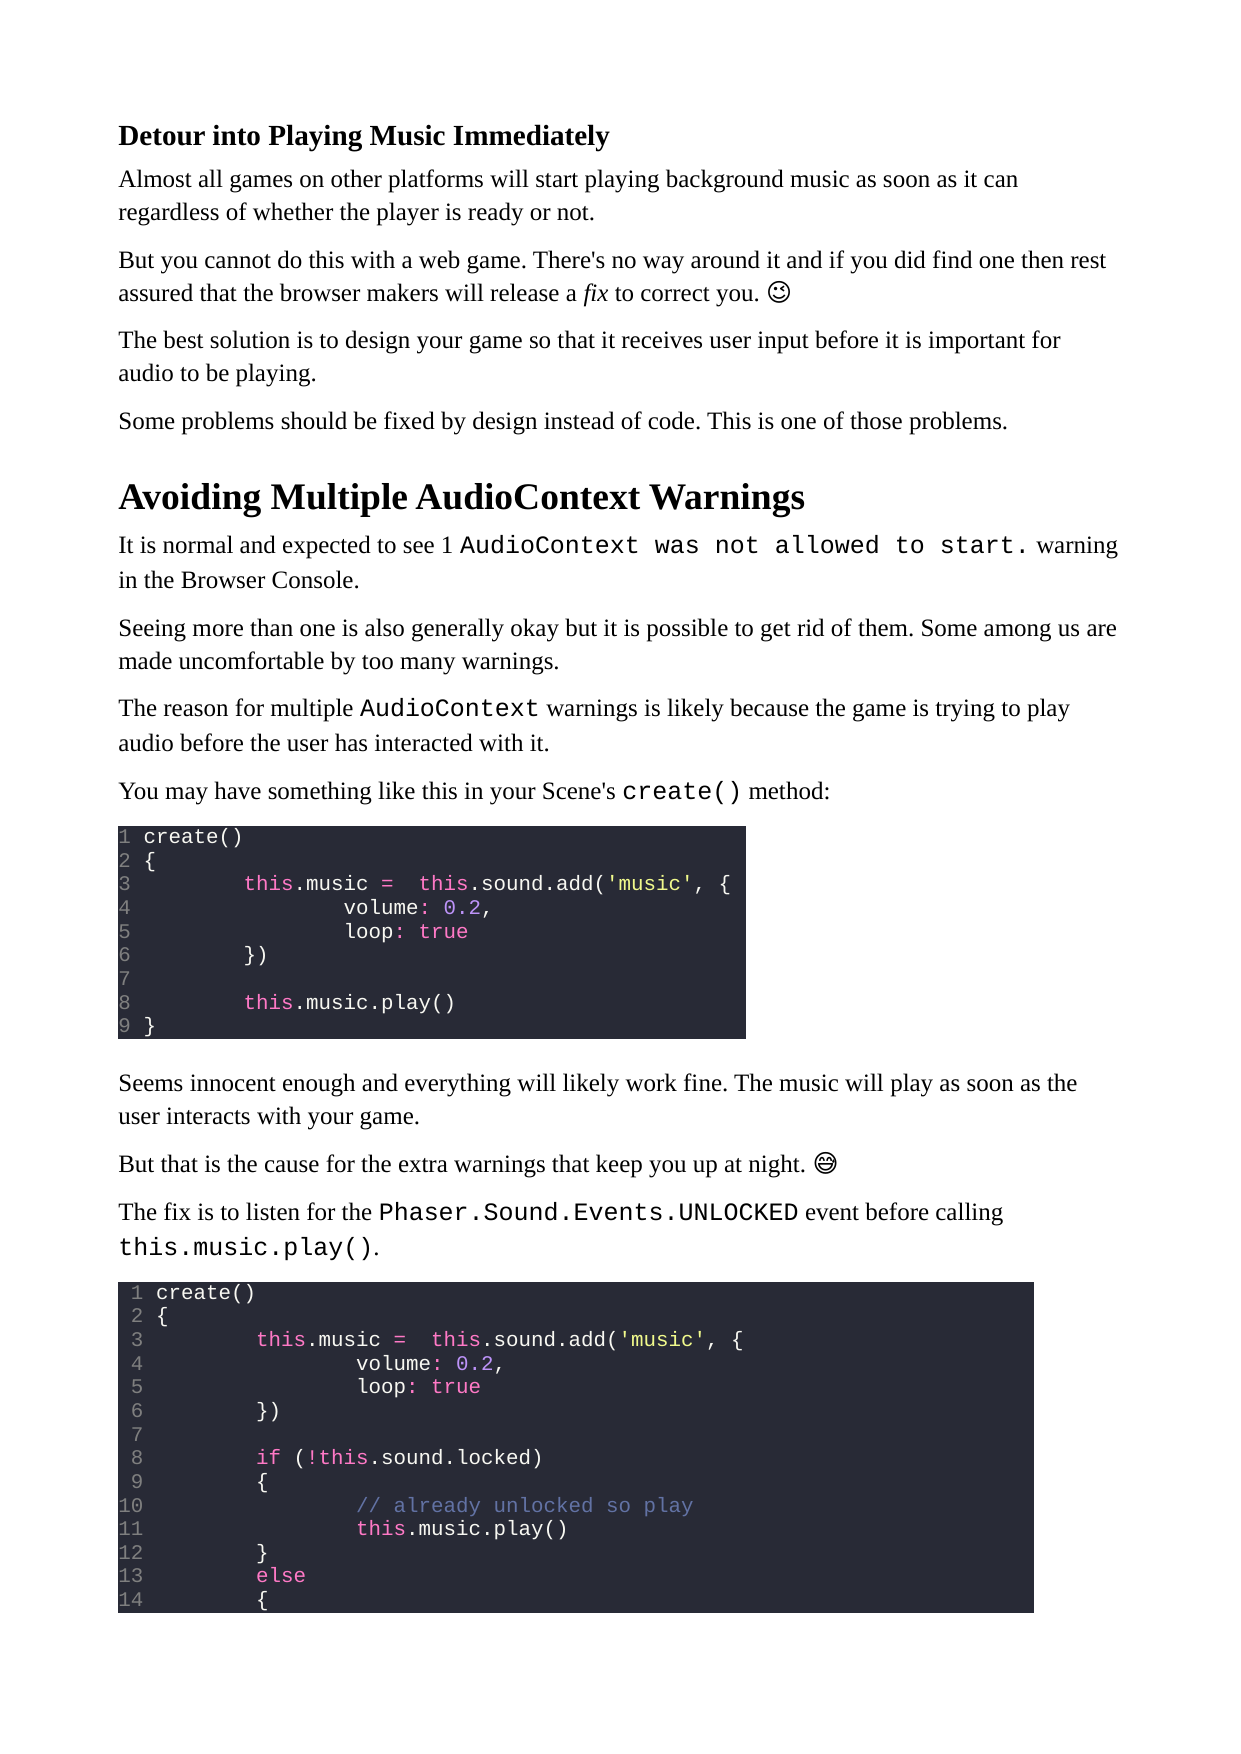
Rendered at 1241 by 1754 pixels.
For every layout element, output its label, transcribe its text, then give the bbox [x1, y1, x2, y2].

text It is normal and expected to see 1 AudioContext was not allowed to start. warning in the Browser Console. [118, 530, 1122, 594]
subtitle Avoiding Multiple AudioContext Warnings [118, 474, 1122, 518]
subtitle Detour into Playing Music Immediately [118, 118, 1122, 152]
text Some problems should be fixed by design instead of code. This is one of those problems. [118, 406, 1122, 435]
text But that is the cause for the extra warnings that keep you up at night. 😅 [118, 1149, 1122, 1178]
text Almost all games on other platforms will start playing background music as soon as it can regardless of whether the player is ready or not. [118, 164, 1122, 226]
text The fix is to listen for the Phaser.Sound.Events.UNLOCKED event before calling this.music.play(). [118, 1197, 1122, 1263]
text Seems innocent enough and everything will likely work fine. The music will play as soon as the user interacts with your game. [118, 1068, 1122, 1130]
text The best solution is to design your game so that it receives user input before it is important for audio to be playing. [118, 325, 1122, 387]
text The reason for multiple AudioContext warnings is likely because the game is trying to play audio before the user has interacted with it. [118, 693, 1122, 757]
text But you cannot do this with a web game. There's no way around it and if you did find one then rest assured that the browser makers will release a fix to correct you. 😉 [118, 245, 1122, 307]
table_header 1 2 3 4 5 6 7 8 9 [118, 1039, 143, 1068]
text You may have something like this in your Scene's create() method: [118, 776, 1122, 807]
table_header create() { this.music = this.sound.add('music', { volume: 0.2, loop: true }) this.music.play() } [143, 1039, 746, 1068]
text Seeing more than one is also generally okay but it is possible to get rid of them. Some among us are made uncomfortable by too many warnings. [118, 613, 1122, 674]
